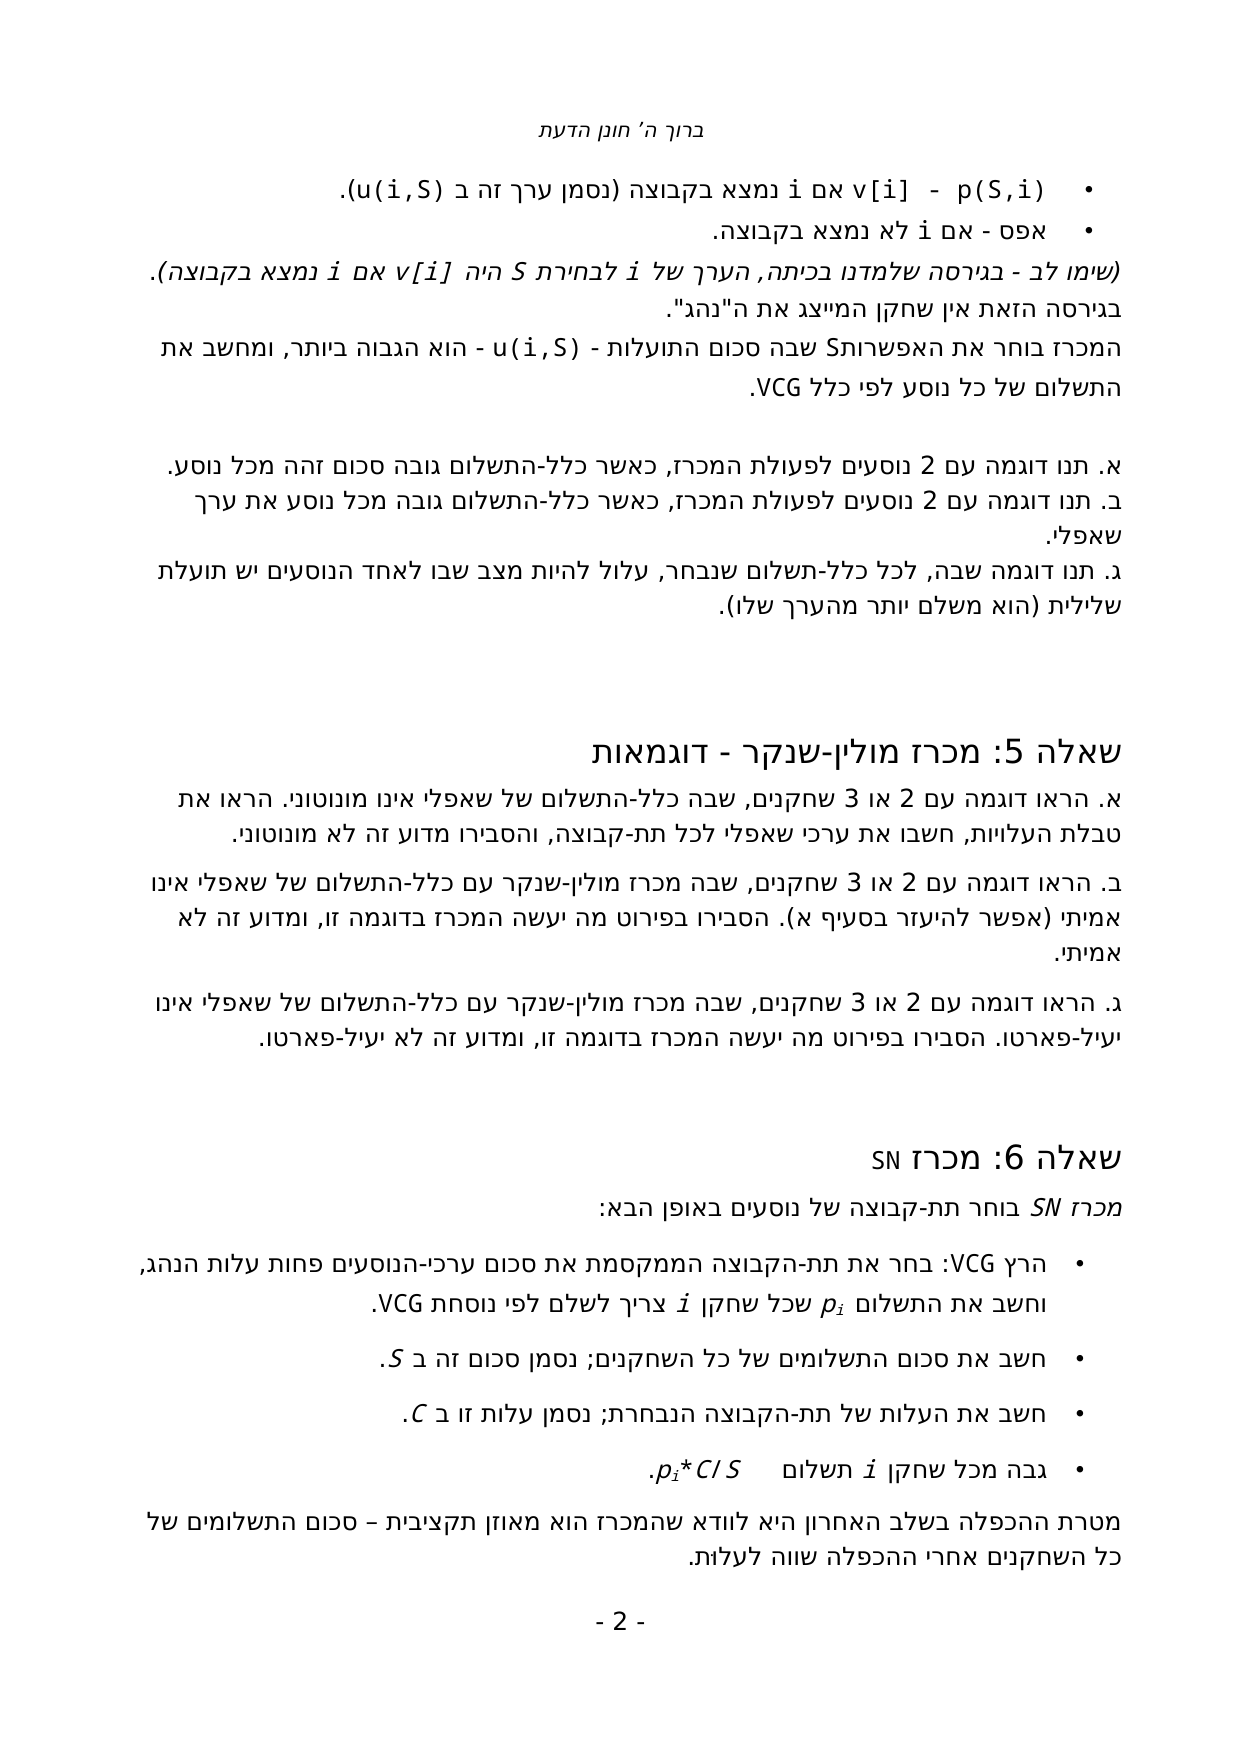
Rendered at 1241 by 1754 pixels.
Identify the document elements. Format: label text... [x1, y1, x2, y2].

list אפס - אם i לא נמצא בקבוצה. [118, 213, 1084, 247]
text מכרז SN בוחר תת-קבוצה של נוסעים באופן הבא: [118, 1190, 1122, 1224]
list v[i] - p(S,i) אם i נמצא בקבוצה (נסמן ערך זה ב u(i,S)). [118, 172, 1084, 206]
text א. תנו דוגמה עם 2 נוסעים לפעולת המכרז, כאשר כלל-התשלום גובה סכום זהה מכל נוסע. [118, 451, 1122, 480]
text ג. תנו דוגמה שבה, לכל כלל-תשלום שנבחר, עלול להיות מצב שבו לאחד הנוסעים יש תועלת שלילית (הוא משלם יותר מהערך שלו). [118, 556, 1122, 620]
text (שימו לב - בגירסה שלמדנו בכיתה, הערך של i לבחירת S היה v[i] אם i נמצא בקבוצה). [118, 253, 1122, 288]
text ב. הראו דוגמה עם 2 או 3 שחקנים, שבה מכרז מולין-שנקר עם כלל-התשלום של שאפלי אינו אמיתי (אפשר להיעזר בסעיף א). הסבירו בפירוט מה יעשה המכרז בדוגמה זו, ומדוע זה לא אמיתי. [118, 868, 1122, 968]
text מטרת ההכפלה בשלב האחרון היא לוודא שהמכרז הוא מאוזן תקציבית – סכום התשלומים של כל השחקנים אחרי ההכפלה שווה לעלוּת. [118, 1507, 1122, 1571]
text ג. הראו דוגמה עם 2 או 3 שחקנים, שבה מכרז מולין-שנקר עם כלל-התשלום של שאפלי אינו יעיל-פארטו. הסבירו בפירוט מה יעשה המכרז בדוגמה זו, ומדוע זה לא יעיל-פארטו. [118, 988, 1122, 1052]
text ב. תנו דוגמה עם 2 נוסעים לפעולת המכרז, כאשר כלל-התשלום גובה מכל נוסע את ערך שאפלי. [118, 486, 1122, 550]
list הרץ VCG: בחר את תת-הקבוצה הממקסמת את סכום ערכי-הנוסעים פחות עלות הנהג, וחשב את התשלום pi שכל שחקן i צריך לשלם לפי נוסחת VCG. [118, 1245, 1084, 1319]
subtitle שאלה 5: מכרז מולין-שנקר - דוגמאות [118, 733, 1122, 771]
text א. הראו דוגמה עם 2 או 3 שחקנים, שבה כלל-התשלום של שאפלי אינו מונוטוני. הראו את טבלת העלויות, חשבו את ערכי שאפלי לכל תת-קבוצה, והסבירו מדוע זה לא מונוטוני. [118, 784, 1122, 848]
text בגירסה הזאת אין שחקן המייצג את ה"נהג". [118, 294, 1122, 323]
text המכרז בוחר את האפשרותS שבה סכום התועלות - u(i,S) - הוא הגבוה ביותר, ומחשב את התשלום של כל נוסע לפי כלל VCG. [118, 329, 1122, 403]
list גבה מכל שחקן i תשלום pi*C/S. [118, 1451, 1084, 1486]
subtitle שאלה 6: מכרז SN [118, 1138, 1122, 1177]
list חשב את העלות של תת-הקבוצה הנבחרת; נסמן עלות זו ב C. [118, 1396, 1084, 1430]
list חשב את סכום התשלומים של כל השחקנים; נסמן סכום זה ב S. [118, 1341, 1084, 1375]
